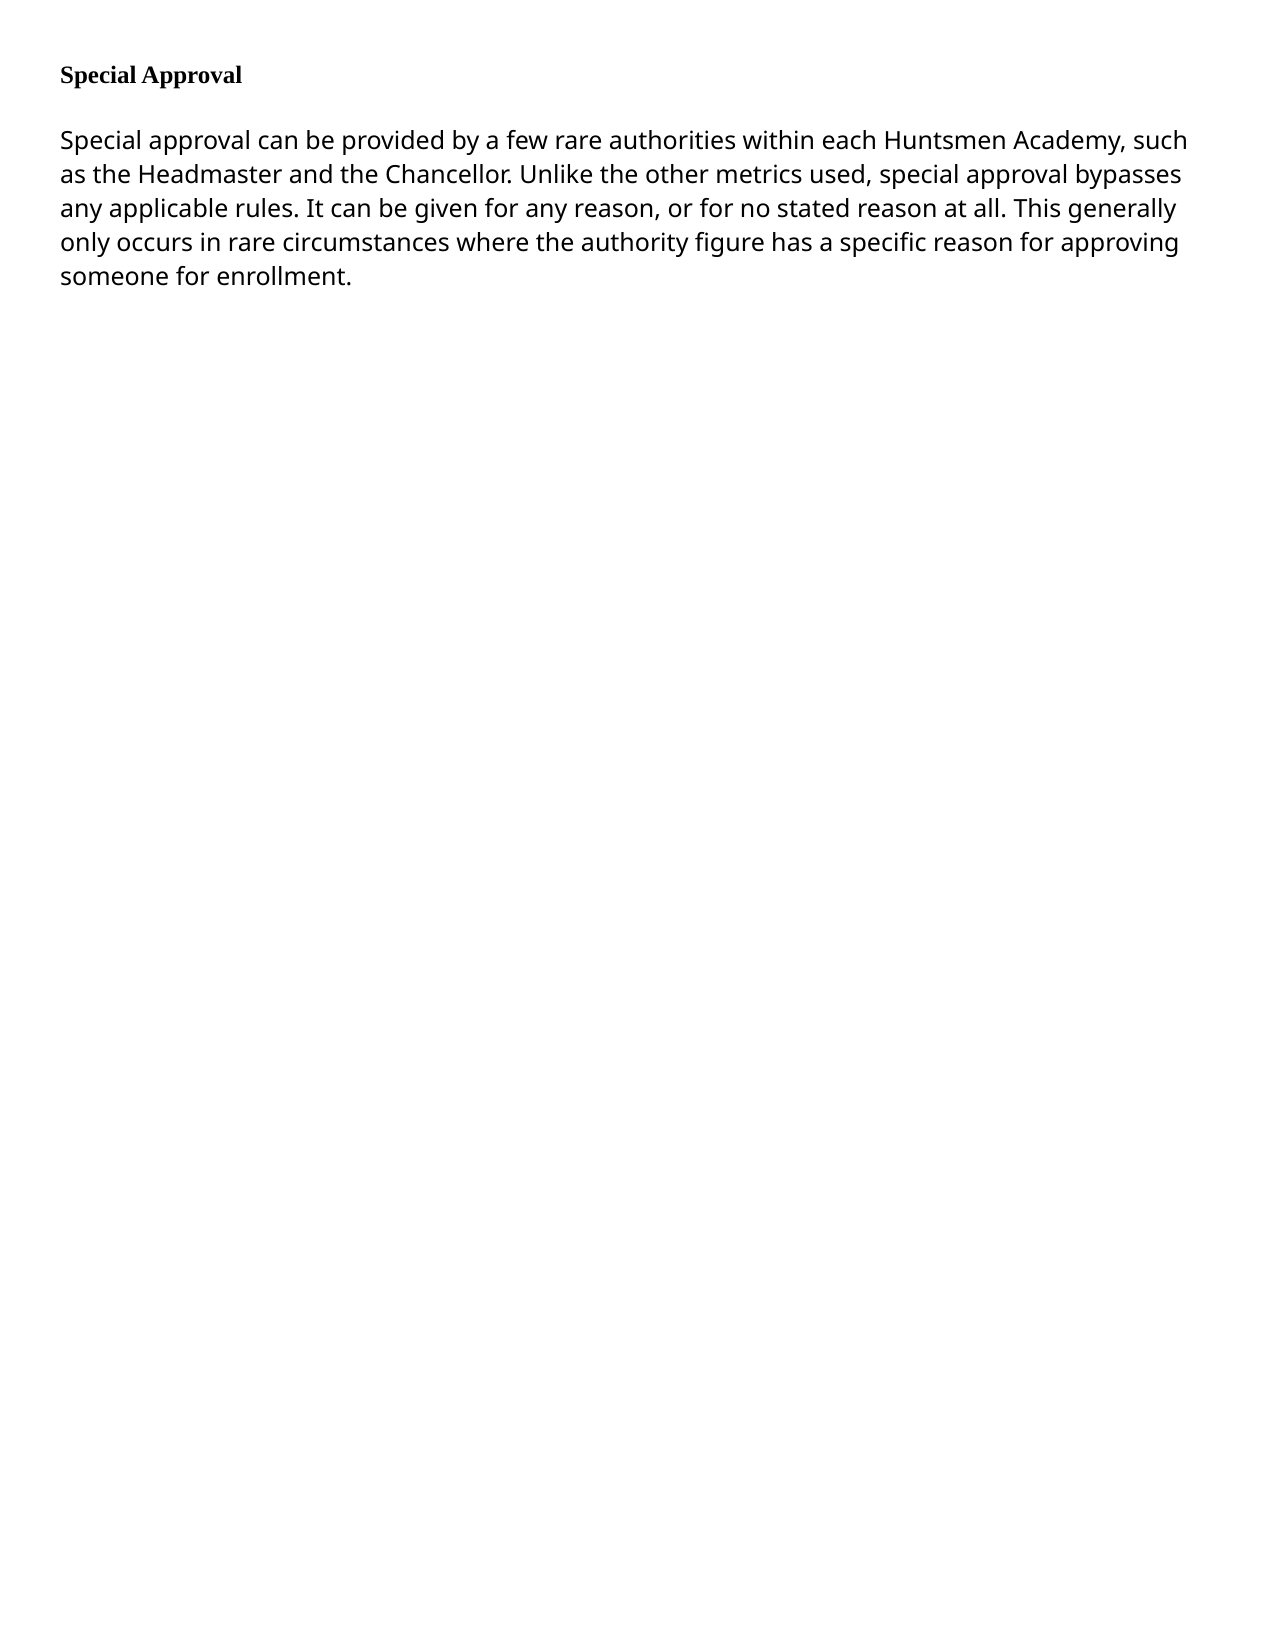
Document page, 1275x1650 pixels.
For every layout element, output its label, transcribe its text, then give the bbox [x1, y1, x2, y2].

text Special approval can be provided by a few rare authorities within each Huntsmen Academy, such as the Headmaster and the Chancellor. Unlike the other metrics used, special approval bypasses any applicable rules. It can be given for any reason, or for no stated reason at all. This generally only occurs in rare circumstances where the authority figure has a specific reason for approving someone for enrollment. [60, 123, 1215, 293]
subtitle Special Approval [60, 60, 1215, 89]
